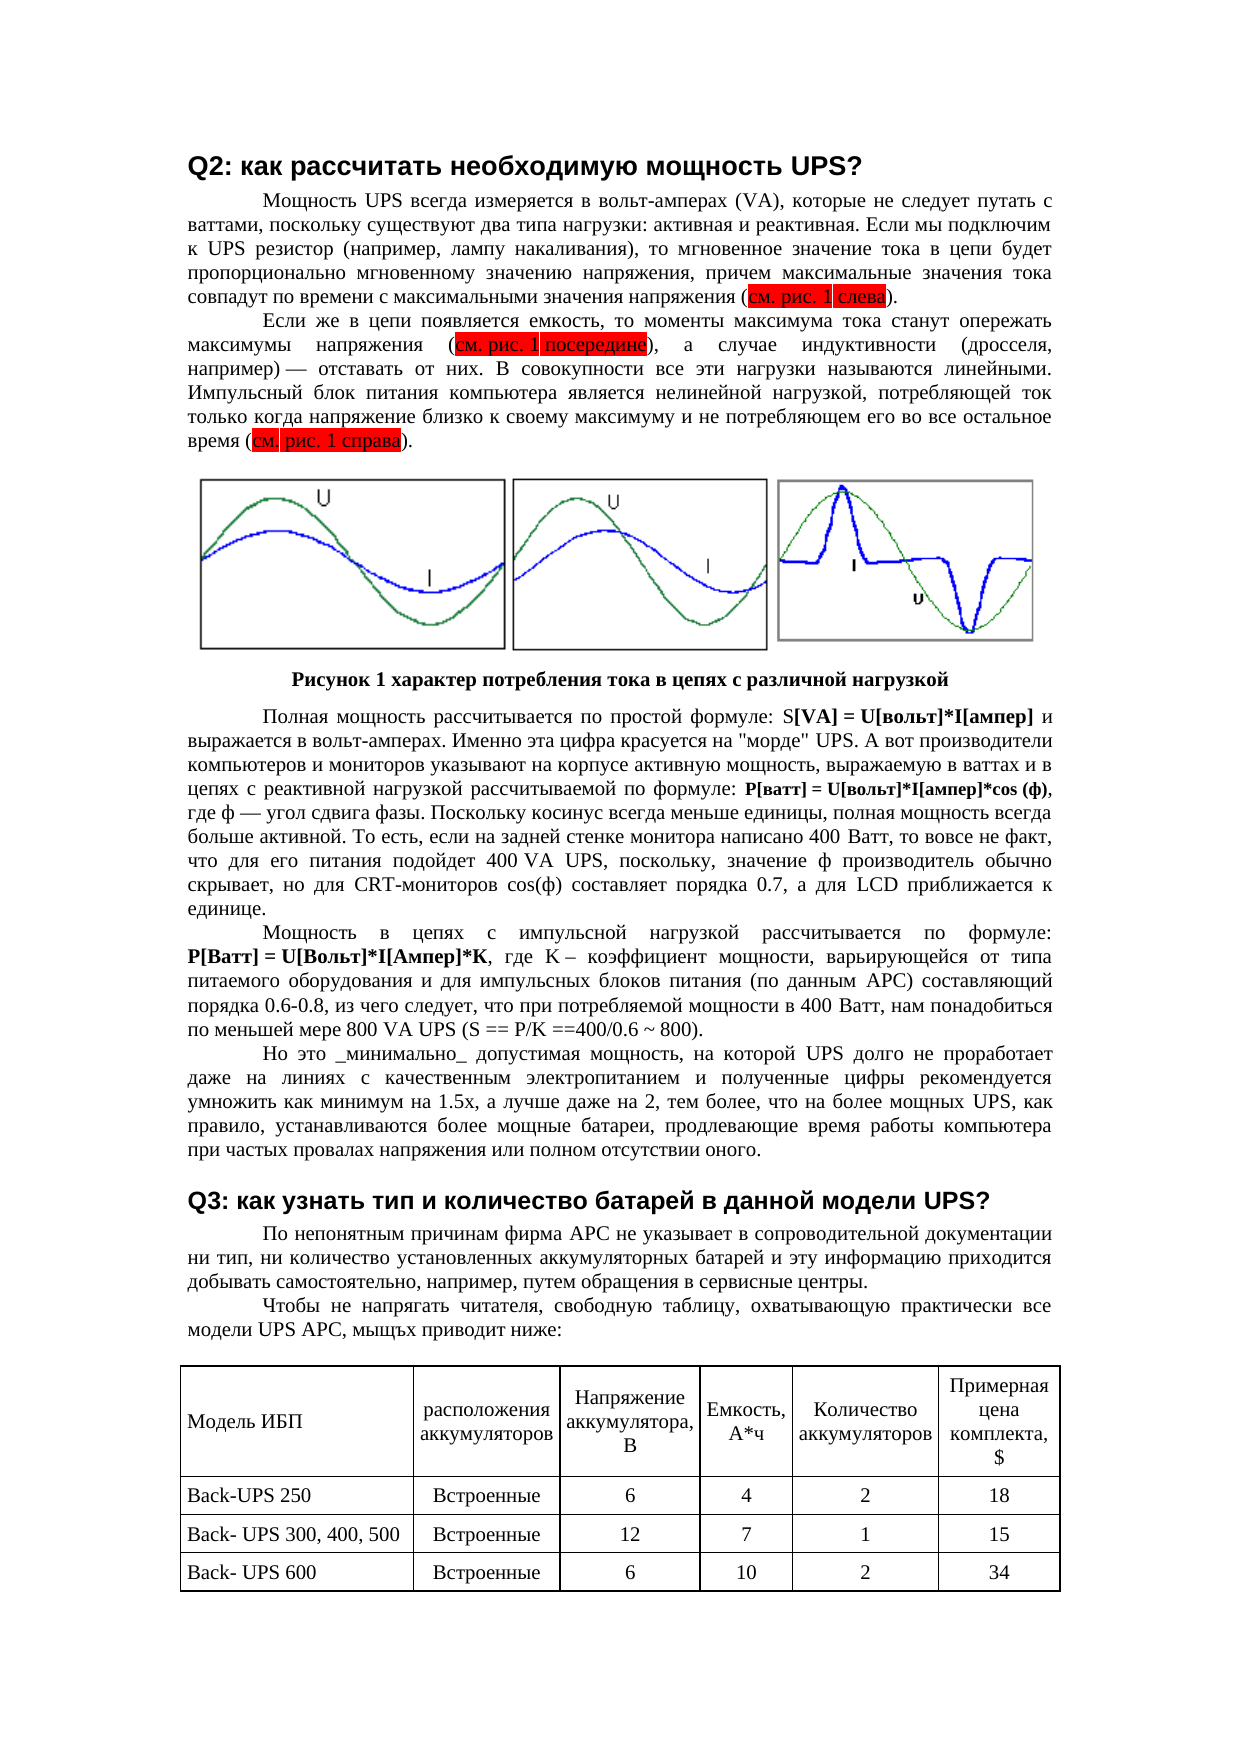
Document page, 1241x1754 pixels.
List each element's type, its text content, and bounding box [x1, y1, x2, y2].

table_header Напряжение аккумулятора, В [561, 1367, 699, 1476]
table_cell 6 [561, 1553, 699, 1590]
table_cell 12 [561, 1515, 699, 1552]
subtitle Q3: как узнать тип и количество батарей в данной модели UPS? [187, 1186, 1053, 1215]
table_cell 2 [793, 1477, 938, 1514]
text Полная мощность рассчитывается по простой формуле: S[VA] = U[вольт]*I[ампер] и выражается в вольт-амперах. Именно эта цифра красуется на "морде" UPS. А вот производители компьютеров и мониторов указывают на корпусе активную мощность, выражаемую в ваттах и в цепях с реактивной нагрузкой рассчитываемой по формуле: P[ватт] = U[вольт]*I[ампер]*cos (ф), где ф — угол сдвига фазы. Поскольку косинус всегда меньше единицы, полная мощность всегда больше активной. То есть, если на задней стенке монитора написано 400 Ватт, то вовсе не факт, что для его питания подойдет 400 VA UPS, поскольку, значение ф производитель обычно скрывает, но для CRT-мониторов cos(ф) составляет порядка 0.7, а для LCD приближается к единице. [187, 704, 1053, 920]
table_cell Back-UPS 250 [181, 1477, 413, 1514]
text Но это _минимально_ допустимая мощность, на которой UPS долго не проработает даже на линиях с качественным электропитанием и полученные цифры рекомендуется умножить как минимум на 1.5х, а лучше даже на 2, тем более, что на более мощных UPS, как правило, устанавливаются более мощные батареи, продлевающие время работы компьютера при частых провалах напряжения или полном отсутствии оного. [187, 1041, 1053, 1161]
text Рисунок 1 характер потребления тока в цепях с различной нагрузкой [187, 667, 1053, 691]
text Чтобы не напрягать читателя, свободную таблицу, охватывающую практически все модели UPS APC, мыщъх приводит ниже: [187, 1293, 1053, 1341]
text По непонятным причинам фирма APC не указывает в сопроводительной документации ни тип, ни количество установленных аккумуляторных батарей и эту информацию приходится добывать самостоятельно, например, путем обращения в сервисные центры. [187, 1221, 1053, 1293]
table_cell 2 [793, 1553, 938, 1590]
picture [197, 476, 1044, 655]
text Мощность UPS всегда измеряется в вольт-амперах (VA), которые не следует путать с ваттами, поскольку существуют два типа нагрузки: активная и реактивная. Если мы подключим к UPS резистор (например, лампу накаливания), то мгновенное значение тока в цепи будет пропорционально мгновенному значению напряжения, причем максимальные значения тока совпадут по времени с максимальными значения напряжения (см. рис. 1 слева). [187, 187, 1053, 308]
table_cell Встроенные [414, 1477, 559, 1514]
table_header расположения аккумуляторов [414, 1367, 559, 1476]
table_cell 6 [561, 1477, 699, 1514]
table_cell 10 [701, 1553, 792, 1590]
table_cell 34 [939, 1553, 1059, 1590]
table_cell 18 [939, 1477, 1059, 1514]
text Мощность в цепях с импульсной нагрузкой рассчитывается по формуле: P[Ватт] = U[Вольт]*I[Ампер]*К, где K – коэффициент мощности, варьирующейся от типа питаемого оборудования и для импульсных блоков питания (по данным APC) составляющий порядка 0.6-0.8, из чего следует, что при потребляемой мощности в 400 Ватт, нам понадобиться по меньшей мере 800 VA UPS (S == P/K ==400/0.6 ~ 800). [187, 920, 1053, 1041]
subtitle Q2: как рассчитать необходимую мощность UPS? [187, 150, 1053, 181]
table_header Емкость, А*ч [701, 1367, 792, 1476]
table_header Примерная цена комплекта, $ [939, 1367, 1059, 1476]
table_header Количество аккумуляторов [793, 1367, 938, 1476]
table_cell Встроенные [414, 1553, 559, 1590]
table_cell 15 [939, 1515, 1059, 1552]
table_cell 1 [793, 1515, 938, 1552]
table_cell Встроенные [414, 1515, 559, 1552]
table_cell Back- UPS 600 [181, 1553, 413, 1590]
table_cell Back- UPS 300, 400, 500 [181, 1515, 413, 1552]
table_cell 7 [701, 1515, 792, 1552]
table_cell 4 [701, 1477, 792, 1514]
table_header Модель ИБП [181, 1367, 413, 1476]
text Если же в цепи появляется емкость, то моменты максимума тока станут опережать максимумы напряжения (см. рис. 1 посередине), а случае индуктивности (дросселя, например) — отставать от них. В совокупности все эти нагрузки называются линейными. Импульсный блок питания компьютера является нелинейной нагрузкой, потребляющей ток только когда напряжение близко к своему максимуму и не потребляющем его во все остальное время (см. рис. 1 справа). [187, 308, 1053, 452]
